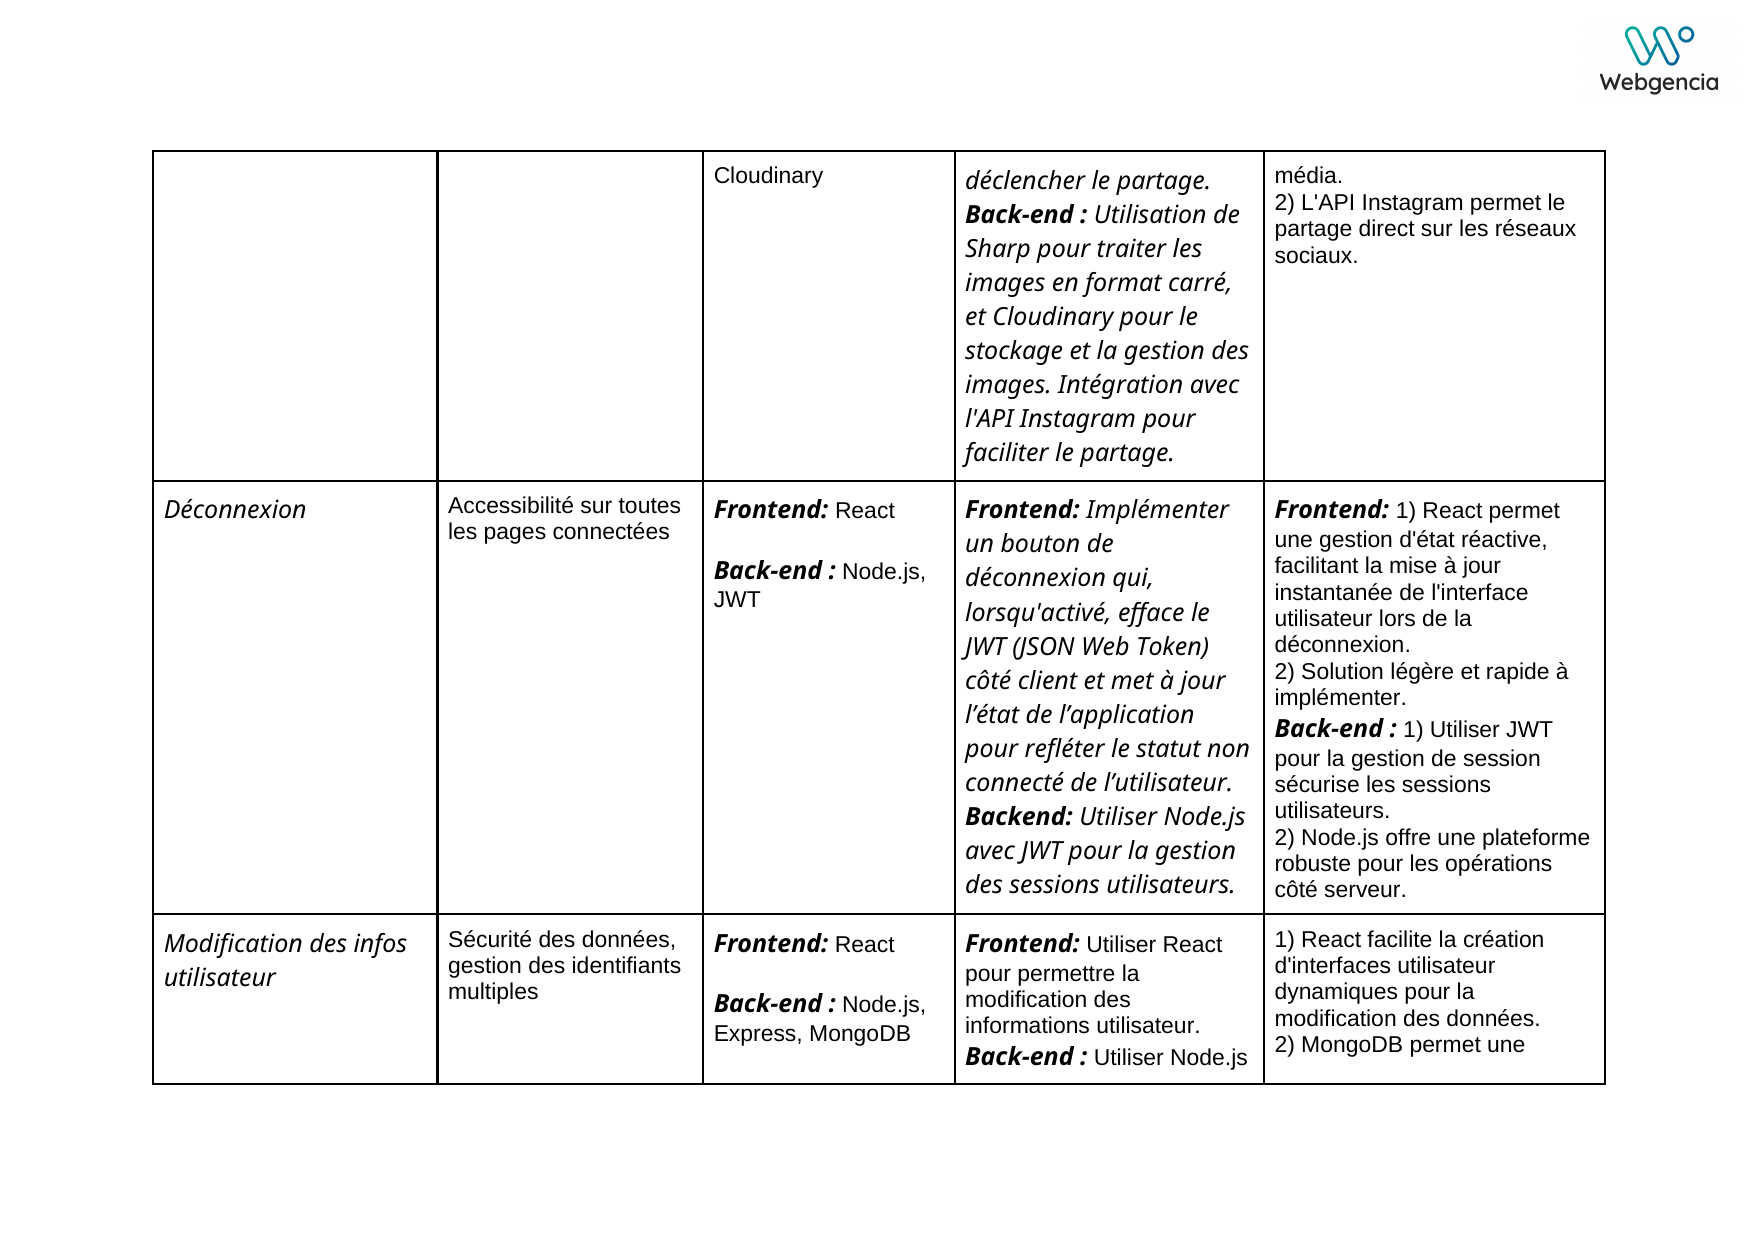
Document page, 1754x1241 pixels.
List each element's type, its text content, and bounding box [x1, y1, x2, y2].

table_cell [154, 152, 436, 479]
table_cell média. 2) L'API Instagram permet le partage direct sur les réseaux sociaux. [1265, 152, 1604, 479]
table_cell [439, 152, 702, 479]
table_cell Modification des infos utilisateur [154, 915, 436, 1083]
table_cell Frontend: 1) React permet une gestion d'état réactive, facilitant la mise à jour instantanée de l'interface utilisateur lors de la déconnexion. 2) Solution légère et rapide à implémenter. Back-end : 1) Utiliser JWT pour la gestion de session sécurise les sessions utilisateurs. 2) Node.js offre une plateforme robuste pour les opérations côté serveur. [1265, 482, 1604, 913]
table_cell Accessibilité sur toutes les pages connectées [439, 482, 702, 913]
table_cell Frontend: React Back-end : Node.js, Express, MongoDB [704, 915, 954, 1083]
table_cell Frontend: React Back-end : Node.js, JWT [704, 482, 954, 913]
table_cell Frontend: Implémenter un bouton de déconnexion qui, lorsqu'activé, efface le JWT (JSON Web Token) côté client et met à jour l’état de l’application pour refléter le statut non connecté de l’utilisateur. Backend: Utiliser Node.js avec JWT pour la gestion des sessions utilisateurs. [956, 482, 1263, 913]
table_cell 1) React facilite la création d'interfaces utilisateur dynamiques pour la modification des données. 2) MongoDB permet une [1265, 915, 1604, 1083]
table_cell Frontend: Utiliser React pour permettre la modification des informations utilisateur. Back-end : Utiliser Node.js [956, 915, 1263, 1083]
table_cell Déconnexion [154, 482, 436, 913]
table_cell Sécurité des données, gestion des identifiants multiples [439, 915, 702, 1083]
table_cell Cloudinary [704, 152, 954, 479]
table_cell déclencher le partage. Back-end : Utilisation de Sharp pour traiter les images en format carré, et Cloudinary pour le stockage et la gestion des images. Intégration avec l'API Instagram pour faciliter le partage. [956, 152, 1263, 479]
picture [1580, 20, 1739, 101]
